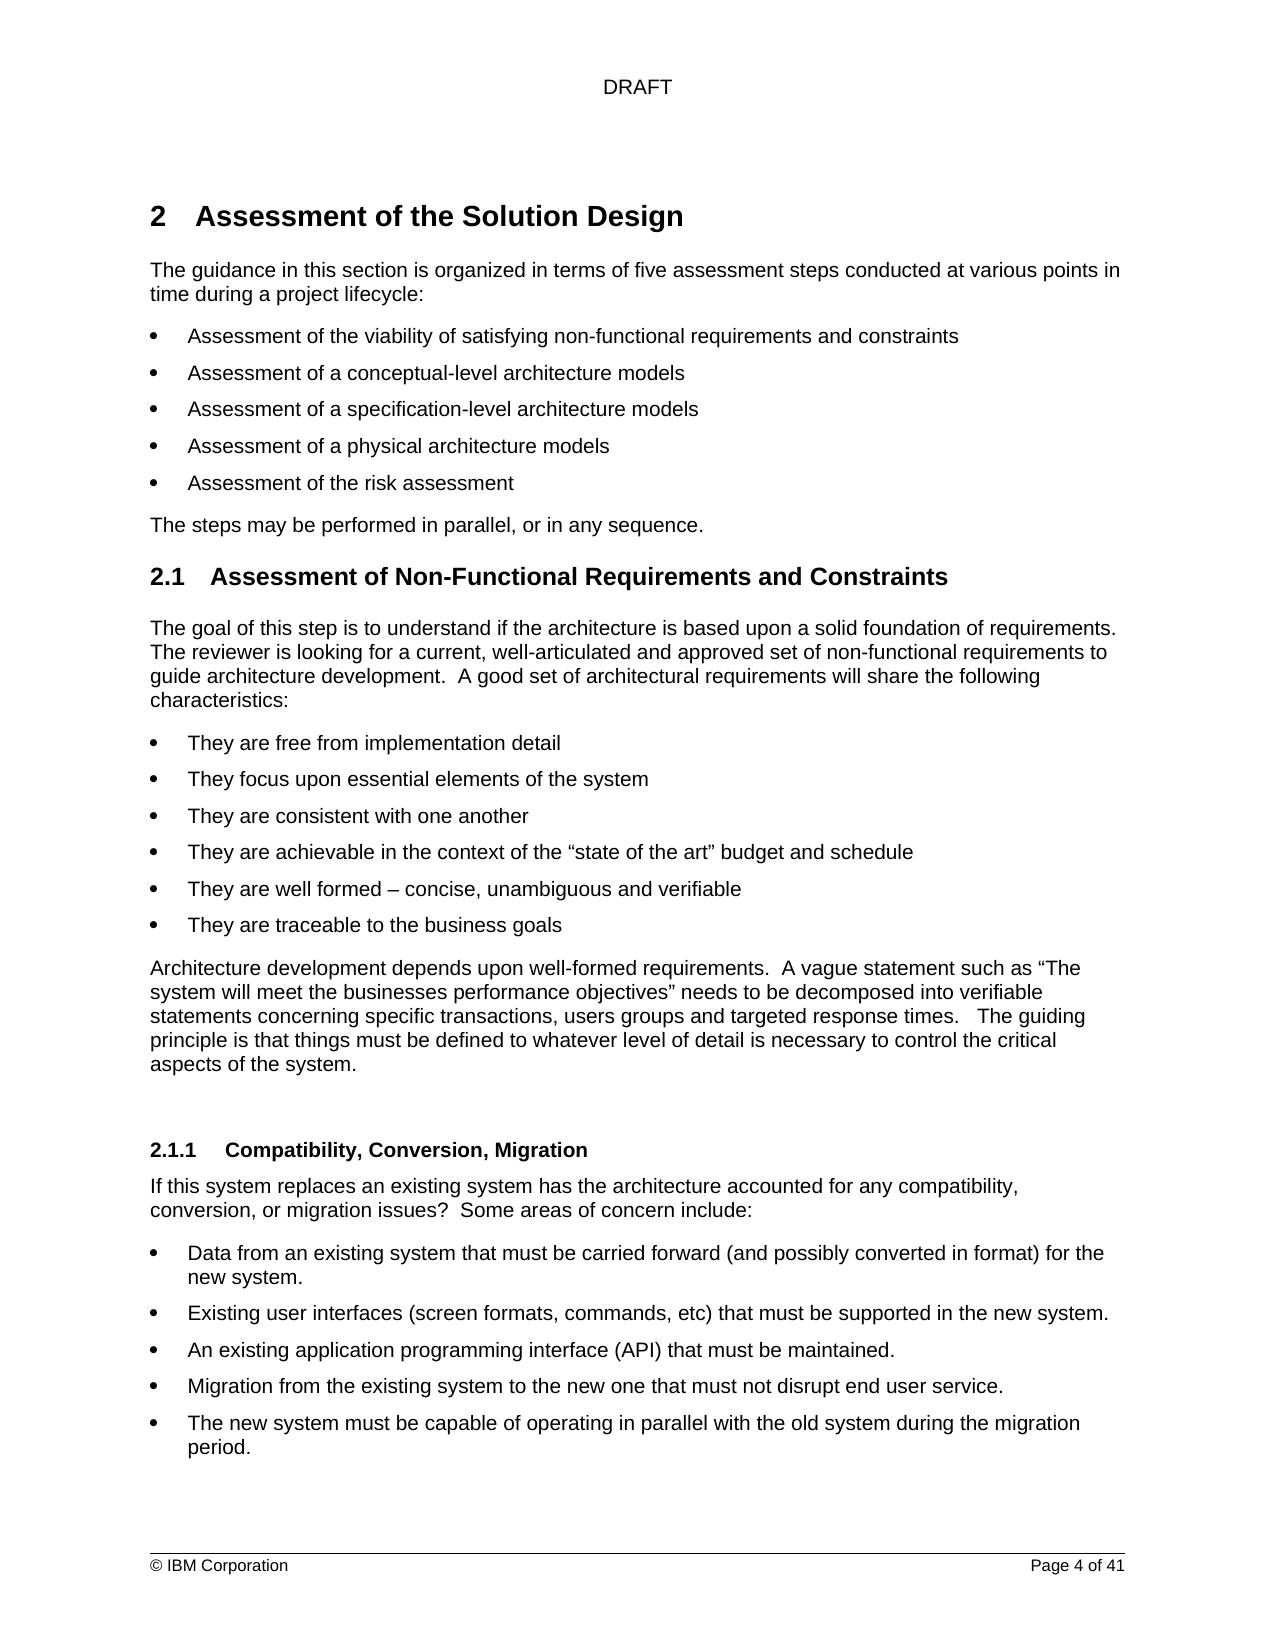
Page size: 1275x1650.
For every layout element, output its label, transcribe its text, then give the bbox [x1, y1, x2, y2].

text The goal of this step is to understand if the architecture is based upon a solid foundation of requirements. The reviewer is looking for a current, well-articulated and approved set of non-functional requirements to guide architecture development. A good set of architectural requirements will share the following characteristics: [150, 616, 1125, 712]
list They are traceable to the business goals [150, 913, 1125, 937]
list An existing application programming interface (API) that must be maintained. [150, 1338, 1125, 1362]
list They focus upon essential elements of the system [150, 767, 1125, 791]
list Assessment of a conceptual-level architecture models [150, 361, 1125, 385]
text Architecture development depends upon well-formed requirements. A vague statement such as “The system will meet the businesses performance objectives” needs to be decomposed into verifiable statements concerning specific transactions, users groups and targeted response times. The guiding principle is that things must be defined to whatever level of detail is necessary to control the critical aspects of the system. [150, 956, 1125, 1076]
list The new system must be capable of operating in parallel with the old system during the migration period. [150, 1411, 1125, 1459]
list They are free from implementation detail [150, 731, 1125, 754]
subtitle Compatibility, Conversion, Migration [150, 1137, 1125, 1161]
list Assessment of the viability of satisfying non-functional requirements and constraints [150, 324, 1125, 348]
list Assessment of a specification-level architecture models [150, 397, 1125, 421]
text If this system replaces an existing system has the architecture accounted for any compatibility, conversion, or migration issues? Some areas of concern include: [150, 1174, 1125, 1222]
list They are achievable in the context of the “state of the art” budget and schedule [150, 840, 1125, 864]
list They are well formed – concise, unambiguous and verifiable [150, 877, 1125, 901]
subtitle Assessment of Non-Functional Requirements and Constraints [150, 562, 1125, 591]
list Data from an existing system that must be carried forward (and possibly converted in format) for the new system. [150, 1241, 1125, 1288]
list Assessment of the risk assessment [150, 470, 1125, 494]
list Migration from the existing system to the new one that must not disrupt end user service. [150, 1374, 1125, 1398]
list Assessment of a physical architecture models [150, 434, 1125, 458]
text The steps may be performed in parallel, or in any sequence. [150, 513, 1125, 537]
subtitle Assessment of the Solution Design [150, 199, 1125, 232]
list Existing user interfaces (screen formats, commands, etc) that must be supported in the new system. [150, 1301, 1125, 1325]
list They are consistent with one another [150, 804, 1125, 828]
text The guidance in this section is organized in terms of five assessment steps conducted at various points in time during a project lifecycle: [150, 257, 1125, 305]
